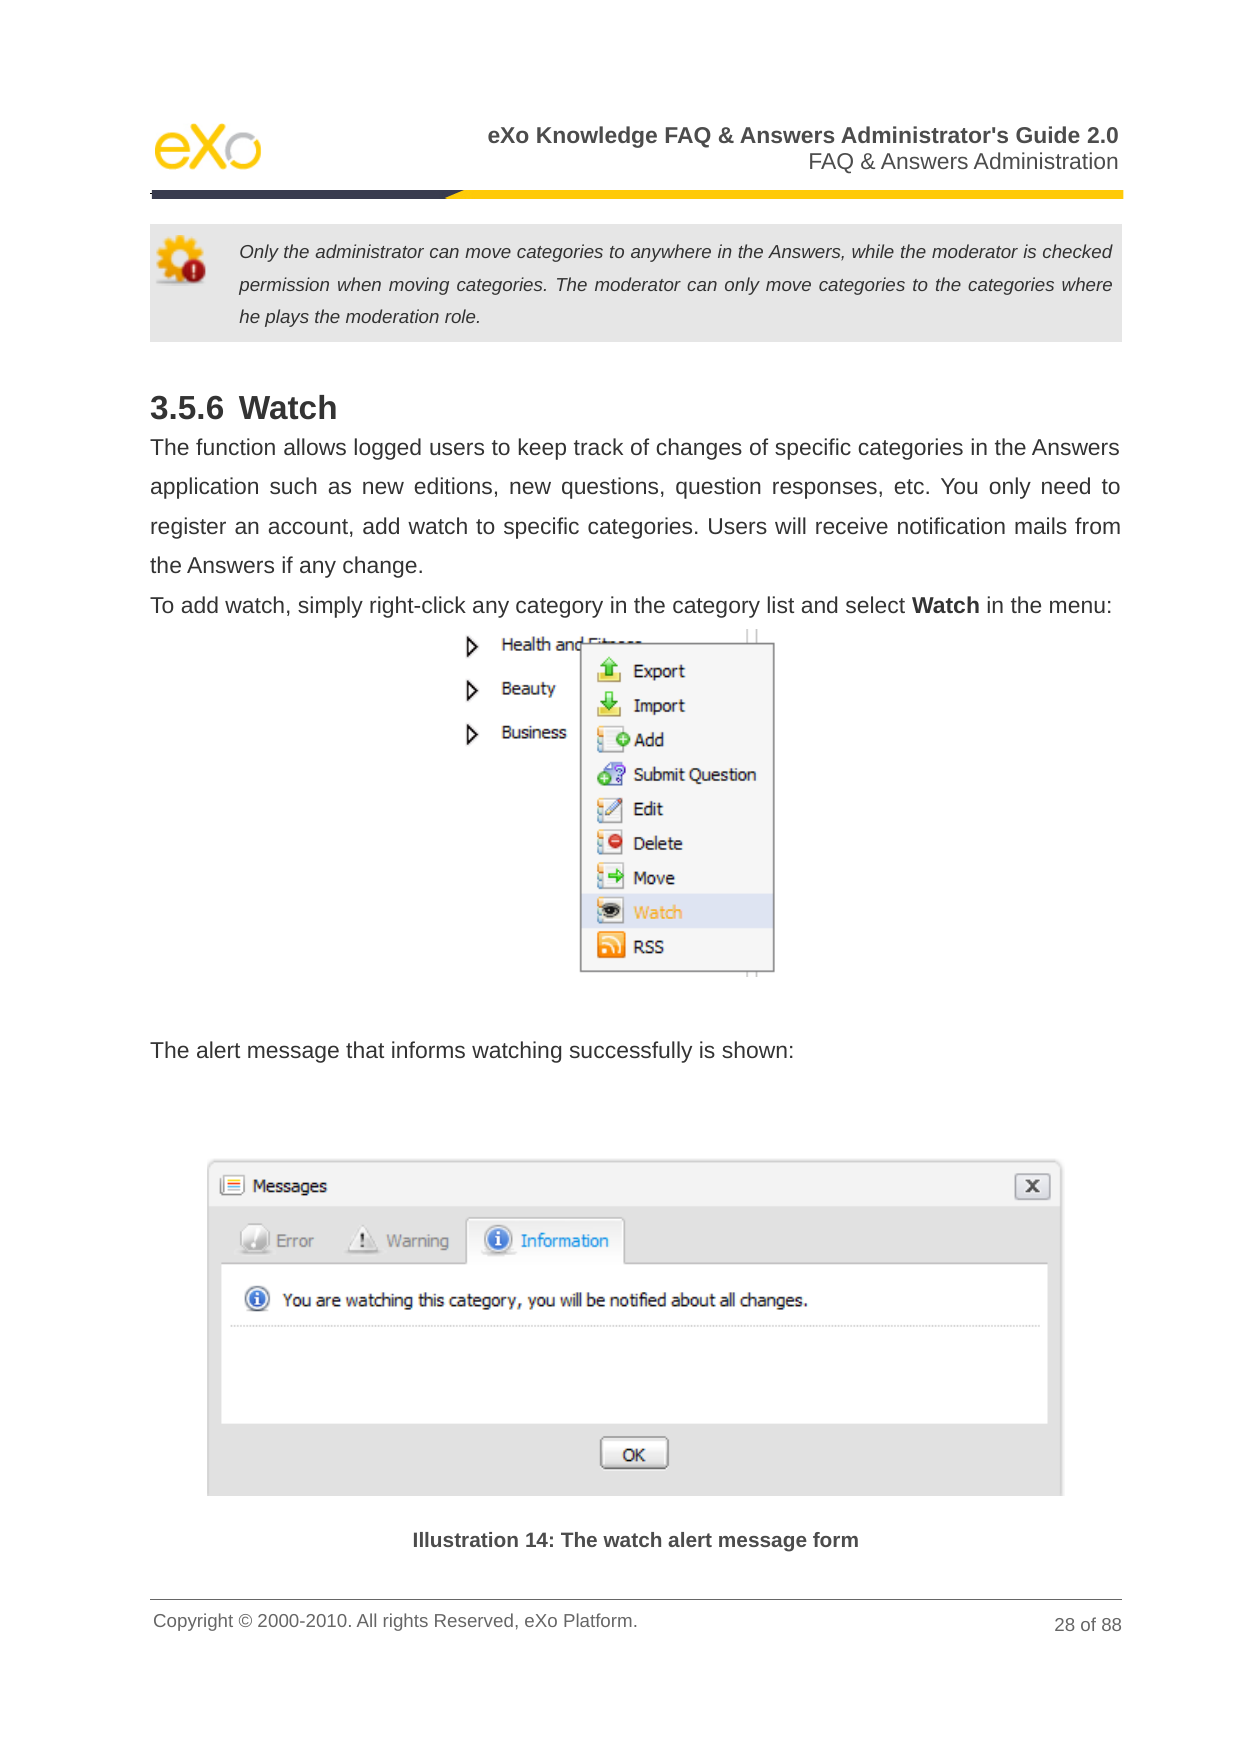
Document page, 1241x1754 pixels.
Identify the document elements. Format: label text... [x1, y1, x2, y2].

text To add watch, simply right-click any category in the category list and select Watch in the menu: [150, 592, 1122, 618]
picture [155, 235, 206, 286]
table_header Only the administrator can move categories to anywhere in the Answers, while the moderator is checked permission when moving categories. The moderator can only move categories to the categories where he plays the moderation role. [234, 225, 1121, 341]
table_header [151, 225, 233, 341]
picture [151, 190, 1124, 199]
picture [461, 629, 778, 977]
picture [207, 1158, 1065, 1496]
subtitle Watch [150, 388, 1122, 426]
text The function allows logged users to keep track of changes of specific categories in the Answers application such as new editions, new questions, question responses, etc. You only need to register an account, add watch to specific categories. Users will receive notification mails from the Answers if any change. [150, 434, 1122, 578]
text Illustration 14: The watch alert message form [199, 1151, 1073, 1551]
text The alert message that informs watching successfully is shown: [150, 1037, 1122, 1063]
picture [155, 123, 262, 170]
